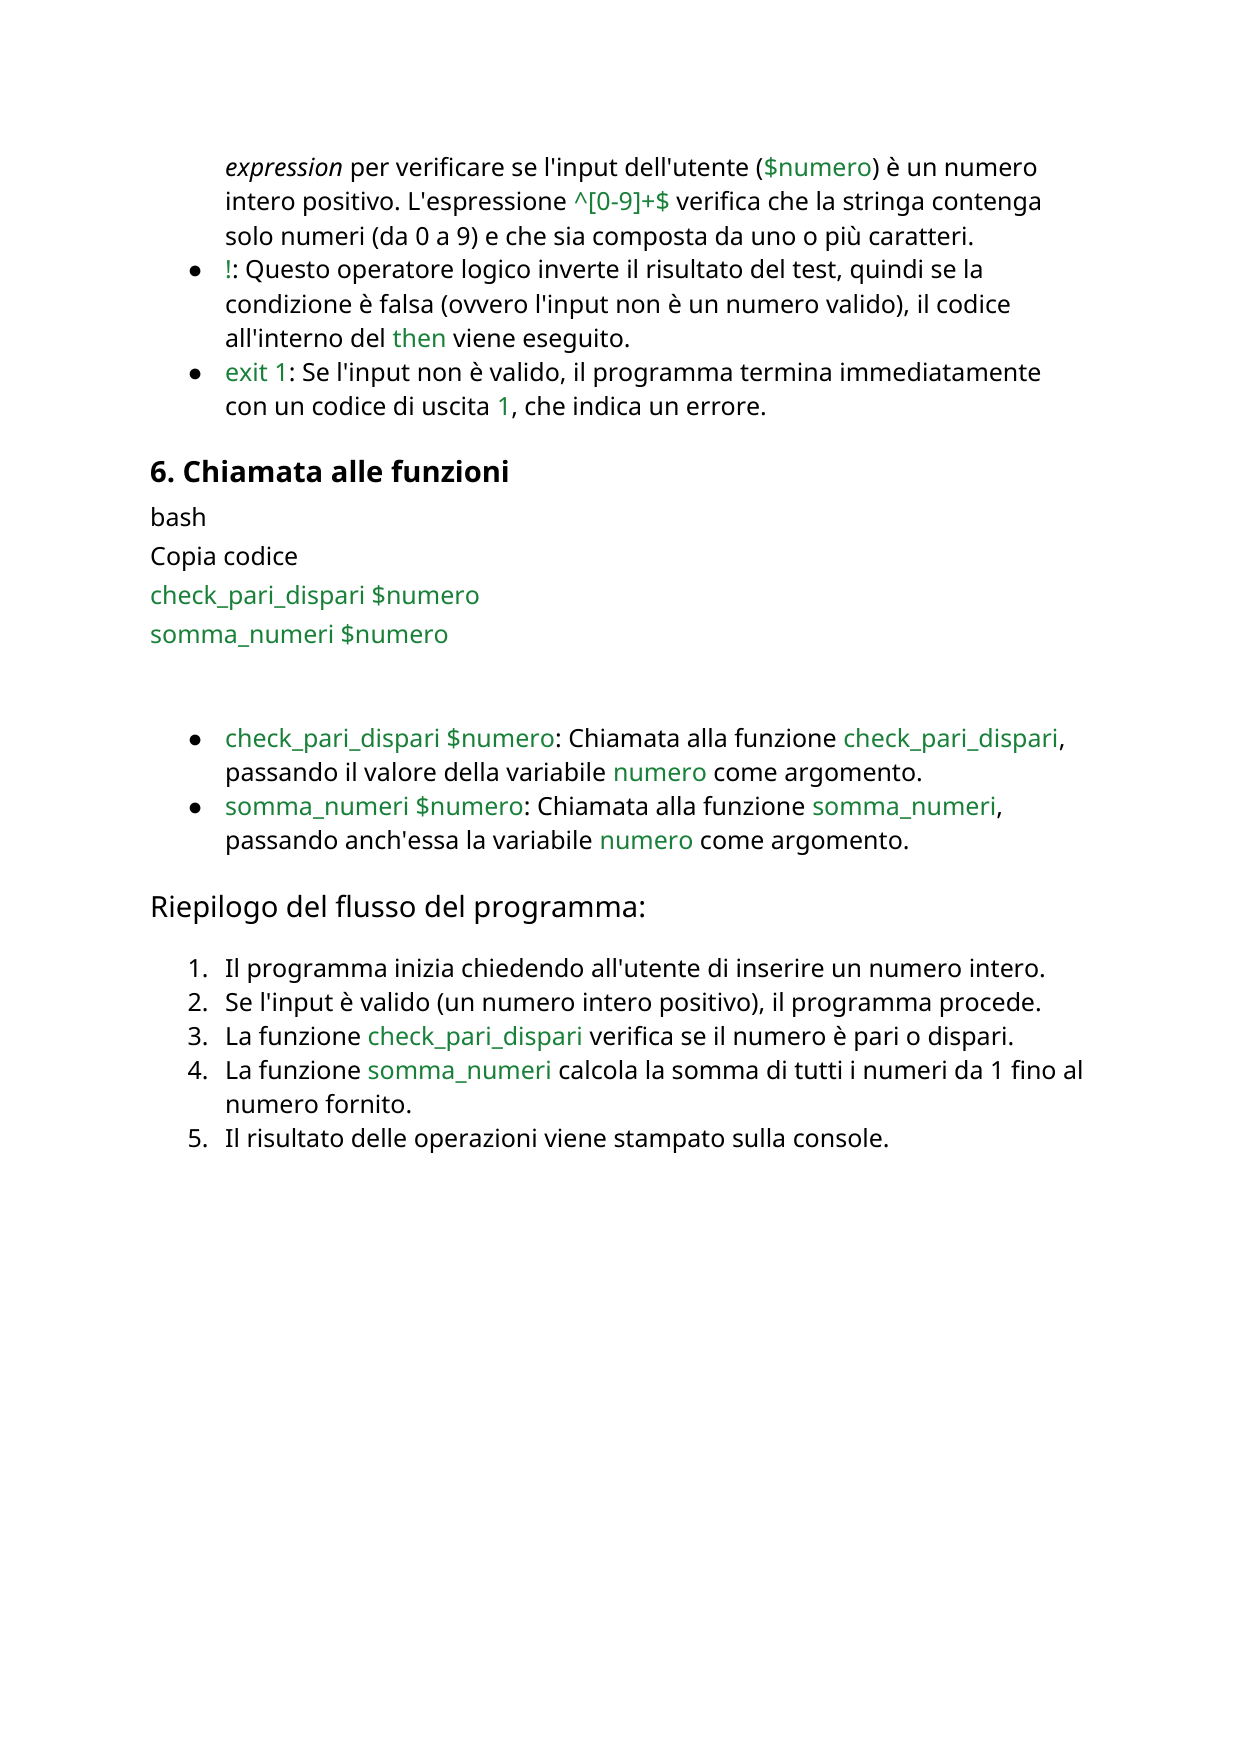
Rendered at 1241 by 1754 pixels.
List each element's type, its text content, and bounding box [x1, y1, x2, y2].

list check_pari_dispari $numero: Chiamata alla funzione check_pari_dispari, passando il valore della variabile numero come argomento. [187, 721, 1090, 789]
list somma_numeri $numero: Chiamata alla funzione somma_numeri, passando anch'essa la variabile numero come argomento. [187, 789, 1090, 857]
list Se l'input è valido (un numero intero positivo), il programma procede. [187, 985, 1090, 1019]
list expression per verificare se l'input dell'utente ($numero) è un numero intero positivo. L'espressione ^[0-9]+$ verifica che la stringa contenga solo numeri (da 0 a 9) e che sia composta da uno o più caratteri. [187, 150, 1090, 252]
subtitle Riepilogo del flusso del programma: [150, 886, 1090, 926]
text check_pari_dispari $numero [150, 578, 1090, 612]
text bash [150, 500, 1090, 534]
list La funzione check_pari_dispari verifica se il numero è pari o dispari. [187, 1019, 1090, 1053]
list Il risultato delle operazioni viene stampato sulla console. [187, 1121, 1090, 1155]
list La funzione somma_numeri calcola la somma di tutti i numeri da 1 fino al numero fornito. [187, 1053, 1090, 1121]
subtitle 6. Chiamata alle funzioni [150, 452, 1090, 491]
list !: Questo operatore logico inverte il risultato del test, quindi se la condizione è falsa (ovvero l'input non è un numero valido), il codice all'interno del then viene eseguito. [187, 252, 1090, 354]
text somma_numeri $numero [150, 617, 1090, 651]
text Copia codice [150, 539, 1090, 573]
list exit 1: Se l'input non è valido, il programma termina immediatamente con un codice di uscita 1, che indica un errore. [187, 354, 1090, 422]
list Il programma inizia chiedendo all'utente di inserire un numero intero. [187, 951, 1090, 985]
